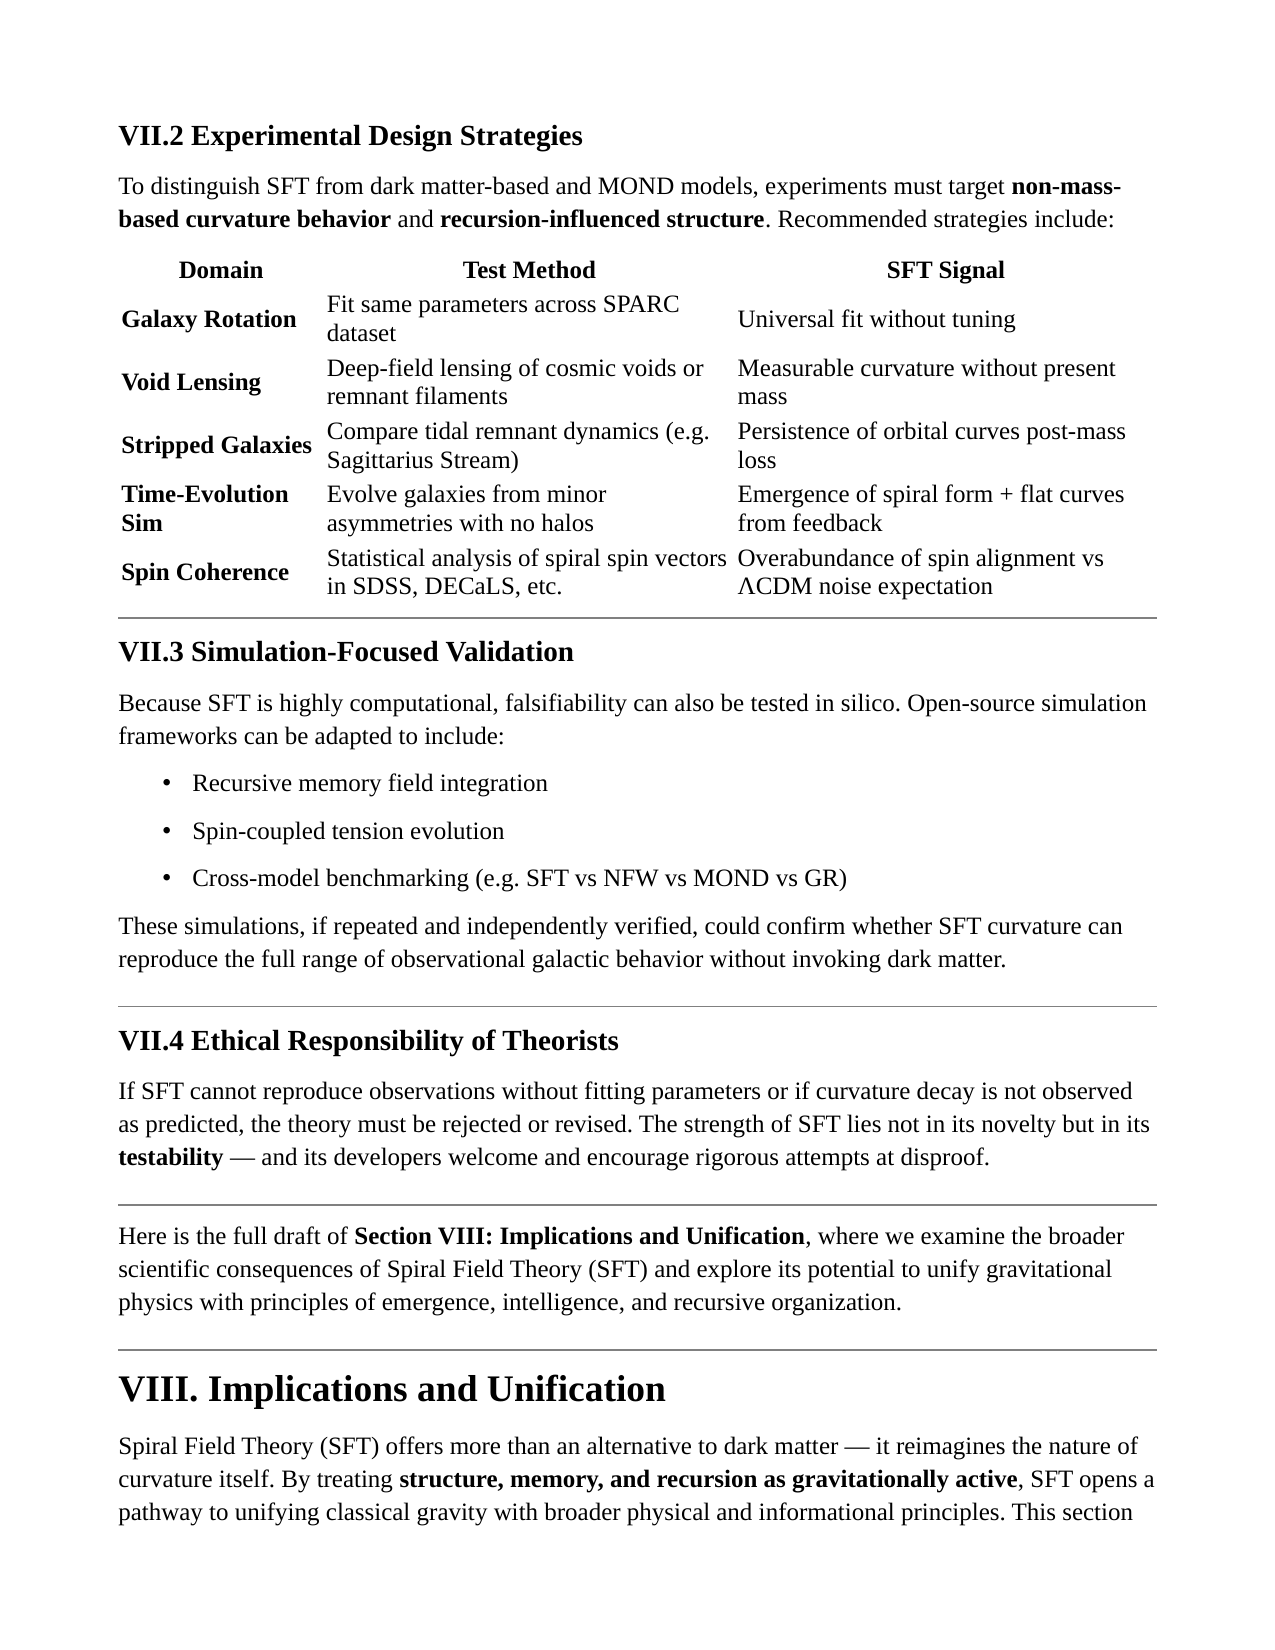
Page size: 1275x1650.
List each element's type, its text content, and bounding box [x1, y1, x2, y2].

table_header SFT Signal [735, 252, 1157, 286]
text To distinguish SFT from dark matter-based and MOND models, experiments must target non-mass-based curvature behavior and recursion-influenced structure. Recommended strategies include: [118, 171, 1157, 233]
list Recursive memory field integration [162, 768, 1157, 797]
table_cell Persistence of orbital curves post-mass loss [735, 413, 1157, 476]
text Spiral Field Theory (SFT) offers more than an alternative to dark matter — it reimagines the nature of curvature itself. By treating structure, memory, and recursion as gravitationally active, SFT opens a pathway to unifying classical gravity with broader physical and informational principles. This section [118, 1431, 1157, 1526]
table_cell Spin Coherence [118, 540, 324, 603]
text If SFT cannot reproduce observations without fitting parameters or if curvature decay is not observed as predicted, the theory must be rejected or revised. The strength of SFT lies not in its novelty but in its testability — and its developers welcome and encourage rigorous attempts at disproof. [118, 1076, 1157, 1171]
table_cell Measurable curvature without present mass [735, 350, 1157, 413]
table_cell Emergence of spiral form + flat curves from feedback [735, 476, 1157, 540]
table_cell Galaxy Rotation [118, 286, 324, 350]
table_cell Time-Evolution Sim [118, 476, 324, 540]
table_header Test Method [324, 252, 734, 286]
list Cross-model benchmarking (e.g. SFT vs NFW vs MOND vs GR) [162, 863, 1157, 892]
subtitle VIII. Implications and Unification [118, 1367, 1157, 1410]
table_header Domain [118, 252, 324, 286]
text Here is the full draft of Section VIII: Implications and Unification, where we examine the broader scientific consequences of Spiral Field Theory (SFT) and explore its potential to unify gravitational physics with principles of emergence, intelligence, and recursive organization. [118, 1221, 1157, 1316]
table_cell Overabundance of spin alignment vs ΛCDM noise expectation [735, 540, 1157, 603]
table_cell Void Lensing [118, 350, 324, 413]
table_cell Evolve galaxies from minor asymmetries with no halos [324, 476, 734, 540]
table_cell Stripped Galaxies [118, 413, 324, 476]
text Because SFT is highly computational, falsifiability can also be tested in silico. Open-source simulation frameworks can be adapted to include: [118, 688, 1157, 749]
subtitle VII.4 Ethical Responsibility of Theorists [118, 1023, 1157, 1057]
table_cell Fit same parameters across SPARC dataset [324, 286, 734, 350]
text These simulations, if repeated and independently verified, could confirm whether SFT curvature can reproduce the full range of observational galactic behavior without invoking dark matter. [118, 911, 1157, 973]
table_cell Deep-field lensing of cosmic voids or remnant filaments [324, 350, 734, 413]
table_cell Statistical analysis of spiral spin vectors in SDSS, DECaLS, etc. [324, 540, 734, 603]
table_cell Universal fit without tuning [735, 286, 1157, 350]
table_cell Compare tidal remnant dynamics (e.g. Sagittarius Stream) [324, 413, 734, 476]
list Spin-coupled tension evolution [162, 816, 1157, 845]
subtitle VII.3 Simulation-Focused Validation [118, 634, 1157, 668]
subtitle VII.2 Experimental Design Strategies [118, 118, 1157, 152]
